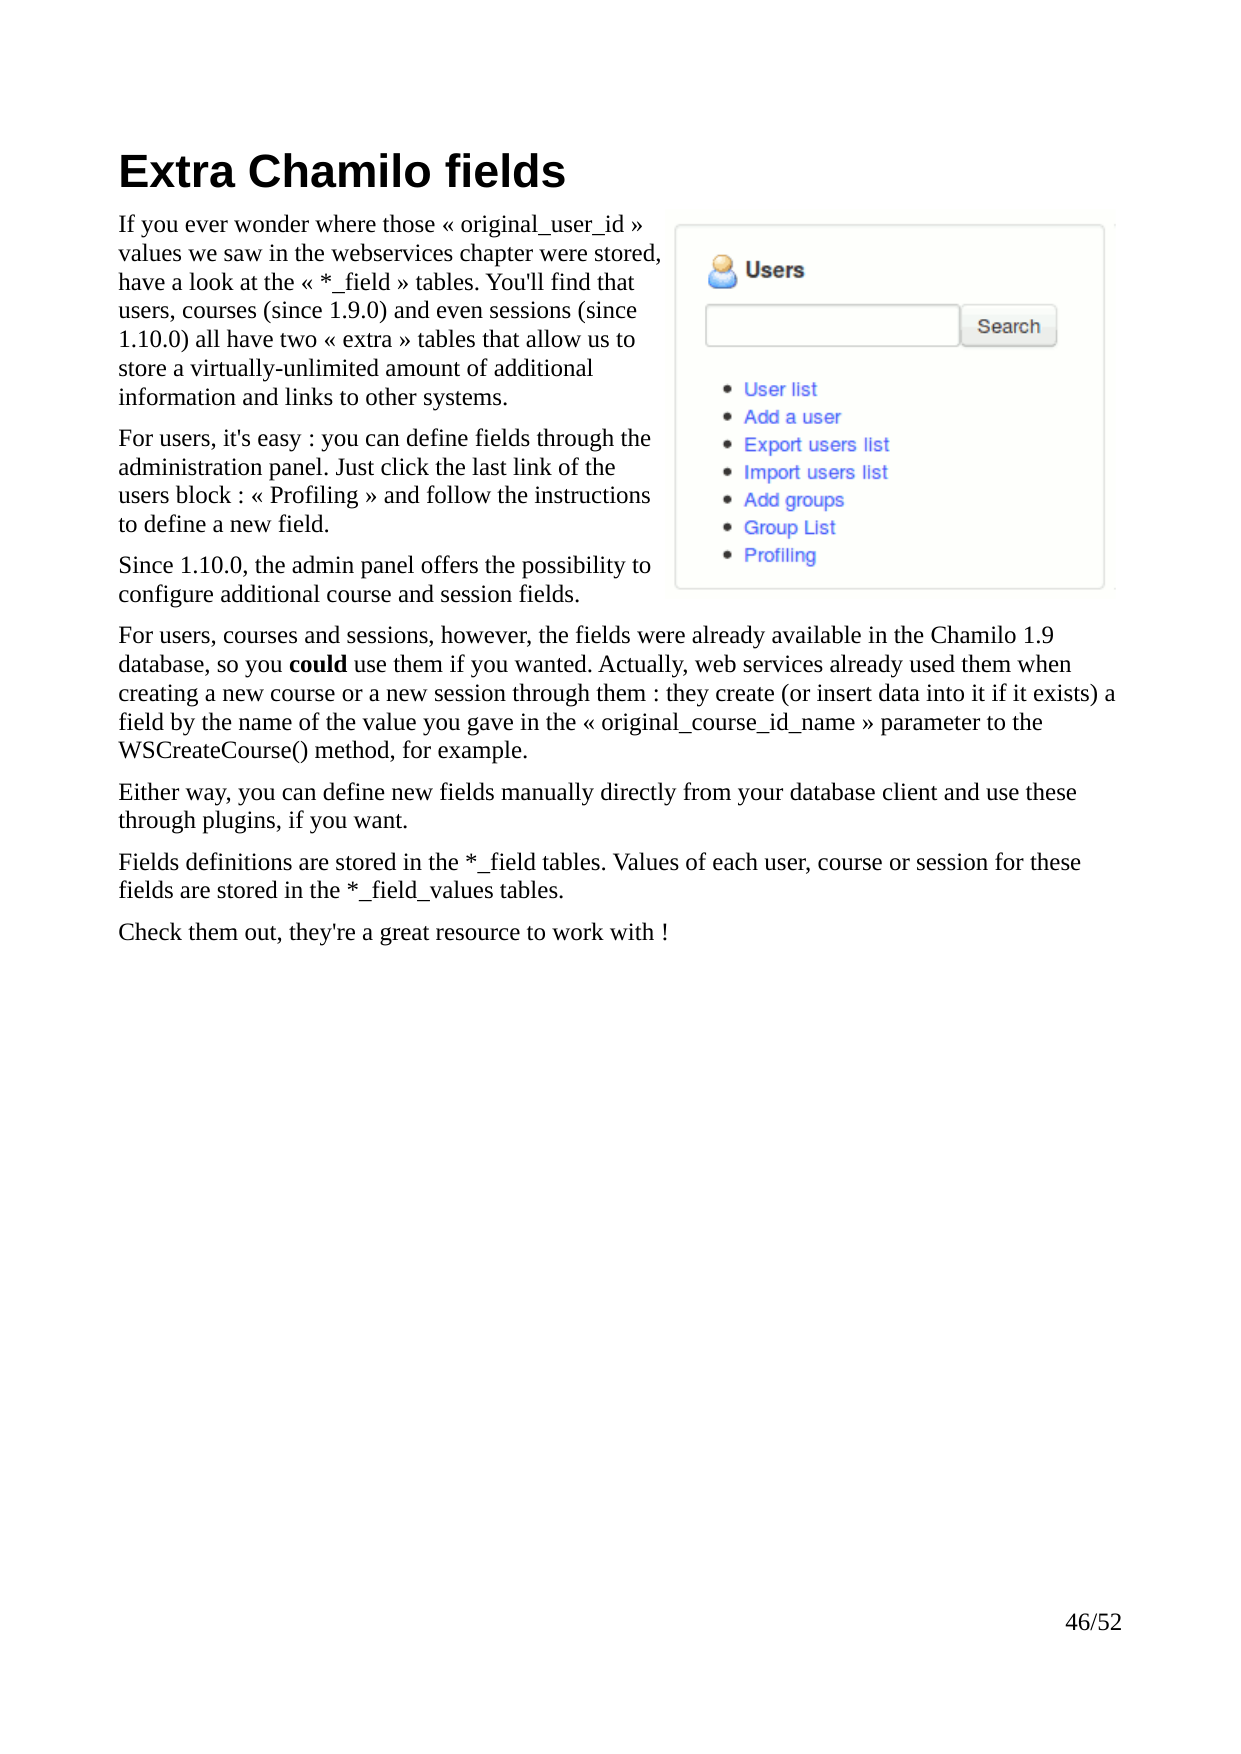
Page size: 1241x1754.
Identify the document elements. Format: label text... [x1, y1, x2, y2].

text Either way, you can define new fields manually directly from your database client and use these through plugins, if you want. [118, 777, 1122, 834]
text For users, it's easy : you can define fields through the administration panel. Just click the last link of the users block : « Profiling » and follow the instructions to define a new field. [118, 423, 664, 538]
picture [664, 209, 1116, 599]
text For users, courses and sessions, however, the fields were already available in the Chamilo 1.9 database, so you could use them if you wanted. Actually, web services already used them when creating a new course or a new session through them : they create (or insert data into it if it exists) a field by the name of the value you gave in the « original_course_id_name » parameter to the WSCreateCourse() method, for example. [118, 621, 1122, 764]
text Since 1.10.0, the admin panel offers the possibility to configure additional course and session fields. [118, 551, 1122, 608]
text If you ever wonder where those « original_user_id » values we saw in the webservices chapter were stored, have a look at the « *_field » tables. You'll find that users, courses (since 1.9.0) and even sessions (since 1.10.0) all have two « extra » tables that allow us to store a virtually-unlimited amount of additional information and links to other systems. [118, 209, 664, 411]
subtitle Extra Chamilo fields [118, 143, 1122, 197]
text Fields definitions are stored in the *_field tables. Values of each user, course or session for these fields are stored in the *_field_values tables. [118, 847, 1122, 904]
text Check them out, they're a great resource to work with ! [118, 917, 1122, 946]
